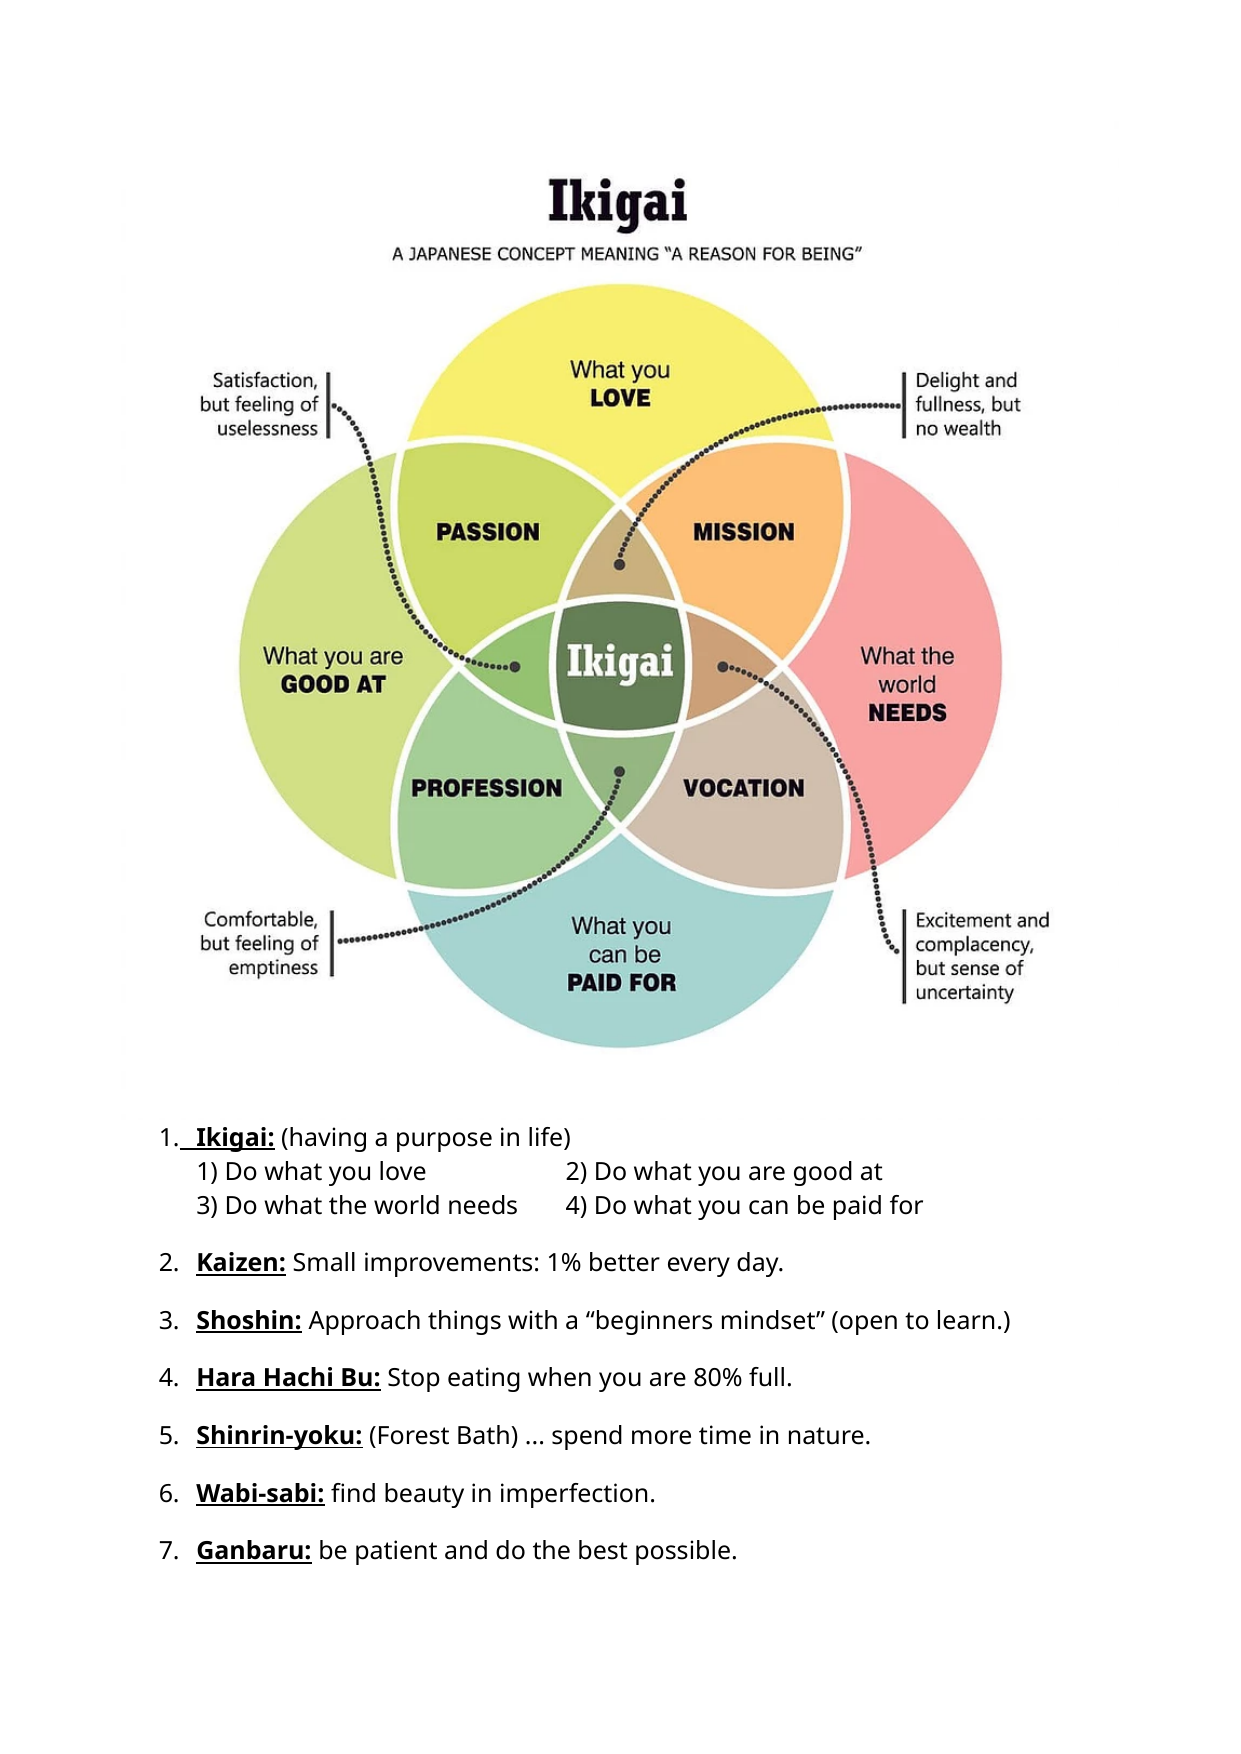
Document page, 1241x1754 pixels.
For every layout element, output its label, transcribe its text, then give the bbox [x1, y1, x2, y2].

list Ikigai: (having a purpose in life) 1) Do what you love 2) Do what you are good at 3) Do what the world needs 4) Do what you can be paid for [158, 1120, 1119, 1221]
list Wabi-sabi: find beauty in imperfection. [158, 1475, 1119, 1509]
list Ganbaru: be patient and do the best possible. [158, 1533, 1119, 1567]
list Shinrin-yoku: (Forest Bath) ... spend more time in nature. [158, 1418, 1119, 1452]
list Shoshin: Approach things with a “beginners mindset” (open to learn.) [158, 1302, 1119, 1337]
list Hara Hachi Bu: Stop eating when you are 80% full. [158, 1360, 1119, 1394]
list Kaizen: Small improvements: 1% better every day. [158, 1245, 1119, 1279]
picture [121, 121, 1120, 1120]
